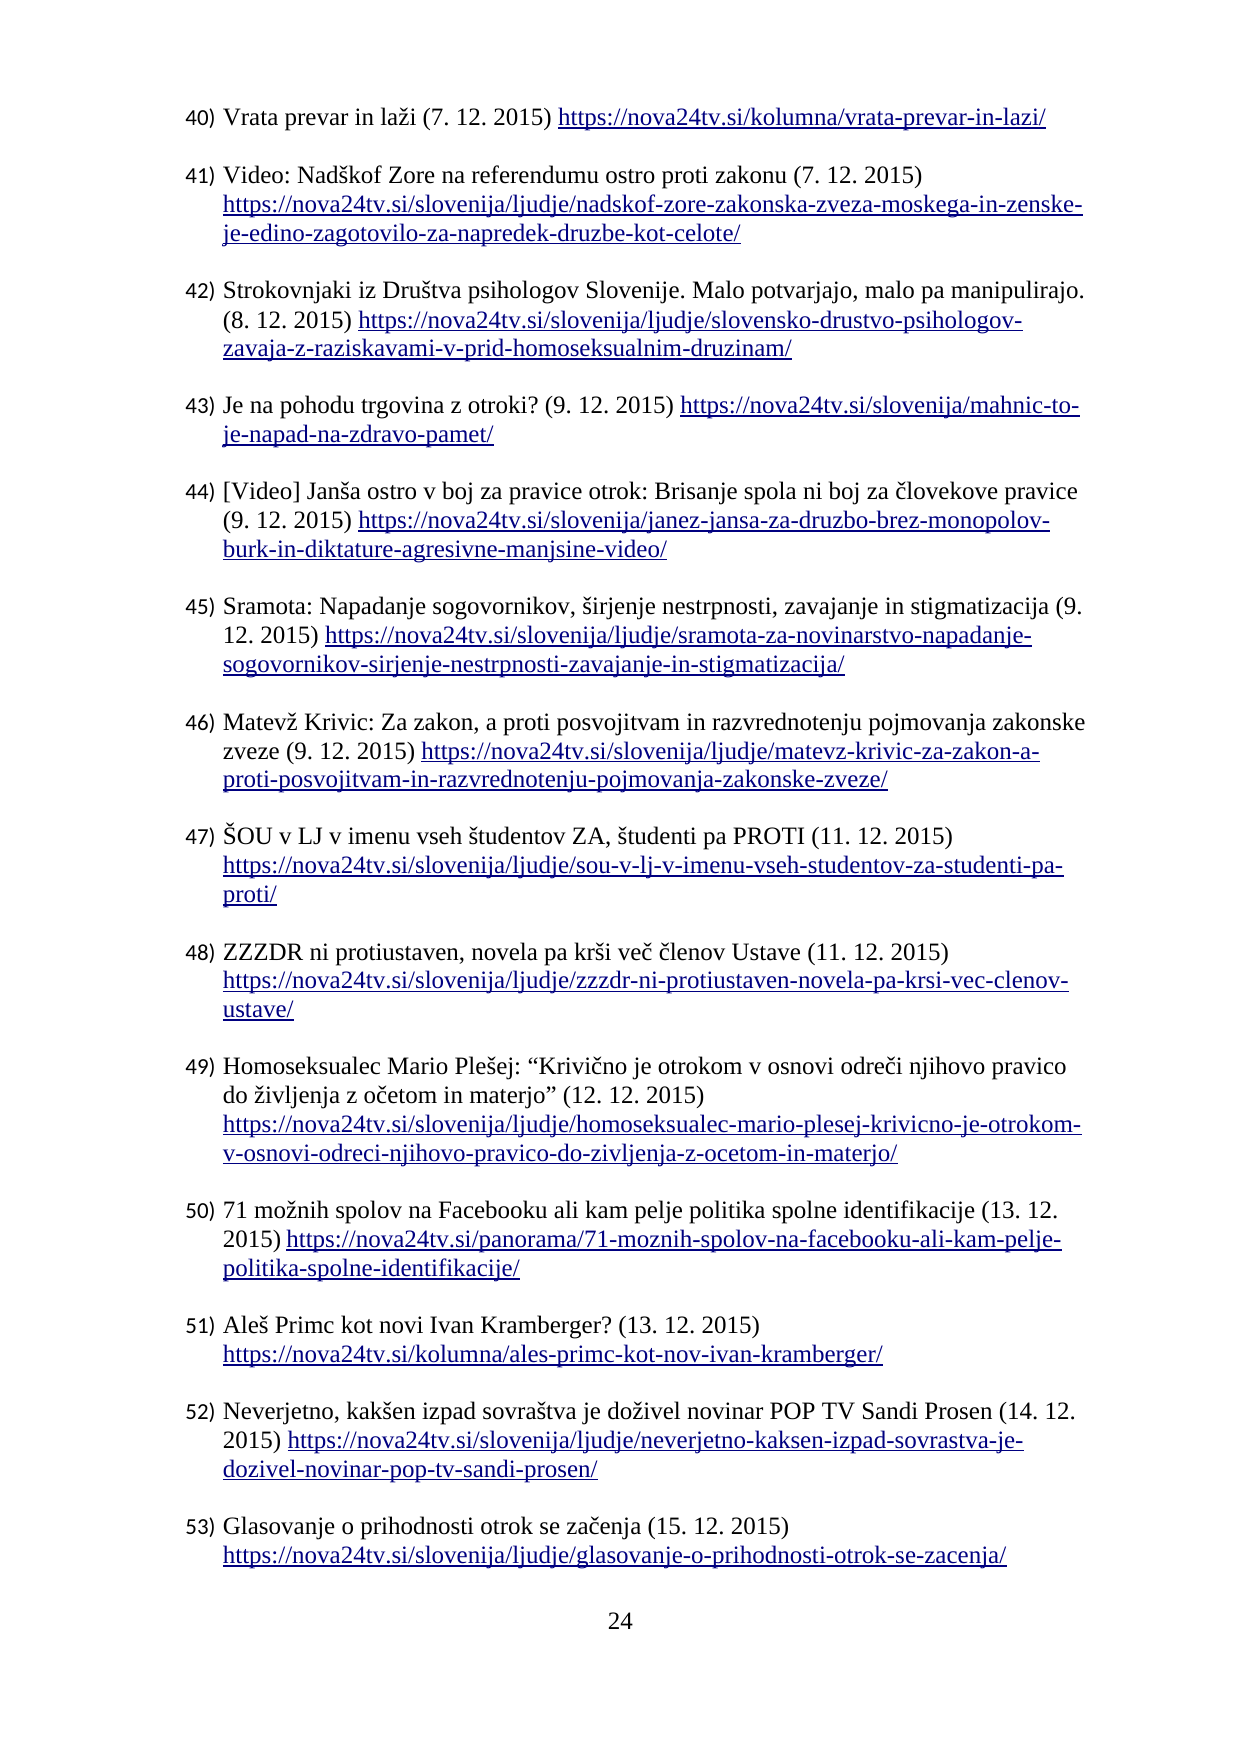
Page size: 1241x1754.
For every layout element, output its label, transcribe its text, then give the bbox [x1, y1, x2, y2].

list Video: Nadškof Zore na referendumu ostro proti zakonu (7. 12. 2015) https://nova24tv.si/slovenija/ljudje/nadskof-zore-zakonska-zveza-moskega-in-zenske-je-edino-zagotovilo-za-napredek-druzbe-kot-celote/ [185, 160, 1093, 247]
list Matevž Krivic: Za zakon, a proti posvojitvam in razvrednotenju pojmovanja zakonske zveze (9. 12. 2015) https://nova24tv.si/slovenija/ljudje/matevz-krivic-za-zakon-a-proti-posvojitvam-in-razvrednotenju-pojmovanja-zakonske-zveze/ [185, 707, 1093, 793]
list Homoseksualec Mario Plešej: “Krivično je otrokom v osnovi odreči njihovo pravico do življenja z očetom in materjo” (12. 12. 2015) https://nova24tv.si/slovenija/ljudje/homoseksualec-mario-plesej-krivicno-je-otrokom-v-osnovi-odreci-njihovo-pravico-do-zivljenja-z-ocetom-in-materjo/ [185, 1051, 1093, 1166]
list [Video] Janša ostro v boj za pravice otrok: Brisanje spola ni boj za človekove pravice (9. 12. 2015) https://nova24tv.si/slovenija/janez-jansa-za-druzbo-brez-monopolov-burk-in-diktature-agresivne-manjsine-video/ [185, 476, 1093, 563]
list Aleš Primc kot novi Ivan Kramberger? (13. 12. 2015) https://nova24tv.si/kolumna/ales-primc-kot-nov-ivan-kramberger/ [185, 1310, 1093, 1368]
list Je na pohodu trgovina z otroki? (9. 12. 2015) https://nova24tv.si/slovenija/mahnic-to-je-napad-na-zdravo-pamet/ [185, 390, 1093, 448]
list 71 možnih spolov na Facebooku ali kam pelje politika spolne identifikacije (13. 12. 2015) https://nova24tv.si/panorama/71-moznih-spolov-na-facebooku-ali-kam-pelje-politika-spolne-identifikacije/ [185, 1195, 1093, 1282]
list Sramota: Napadanje sogovornikov, širjenje nestrpnosti, zavajanje in stigmatizacija (9. 12. 2015) https://nova24tv.si/slovenija/ljudje/sramota-za-novinarstvo-napadanje-sogovornikov-sirjenje-nestrpnosti-zavajanje-in-stigmatizacija/ [185, 591, 1093, 678]
list Vrata prevar in laži (7. 12. 2015) https://nova24tv.si/kolumna/vrata-prevar-in-lazi/ [185, 102, 1093, 132]
list Strokovnjaki iz Društva psihologov Slovenije. Malo potvarjajo, malo pa manipulirajo. (8. 12. 2015) https://nova24tv.si/slovenija/ljudje/slovensko-drustvo-psihologov-zavaja-z-raziskavami-v-prid-homoseksualnim-druzinam/ [185, 276, 1093, 362]
list Neverjetno, kakšen izpad sovraštva je doživel novinar POP TV Sandi Prosen (14. 12. 2015) https://nova24tv.si/slovenija/ljudje/neverjetno-kaksen-izpad-sovrastva-je-dozivel-novinar-pop-tv-sandi-prosen/ [185, 1396, 1093, 1482]
list Glasovanje o prihodnosti otrok se začenja (15. 12. 2015) https://nova24tv.si/slovenija/ljudje/glasovanje-o-prihodnosti-otrok-se-zacenja/ [185, 1511, 1093, 1569]
list ZZZDR ni protiustaven, novela pa krši več členov Ustave (11. 12. 2015) https://nova24tv.si/slovenija/ljudje/zzzdr-ni-protiustaven-novela-pa-krsi-vec-clenov-ustave/ [185, 937, 1093, 1023]
list ŠOU v LJ v imenu vseh študentov ZA, študenti pa PROTI (11. 12. 2015) https://nova24tv.si/slovenija/ljudje/sou-v-lj-v-imenu-vseh-studentov-za-studenti-pa-proti/ [185, 821, 1093, 908]
